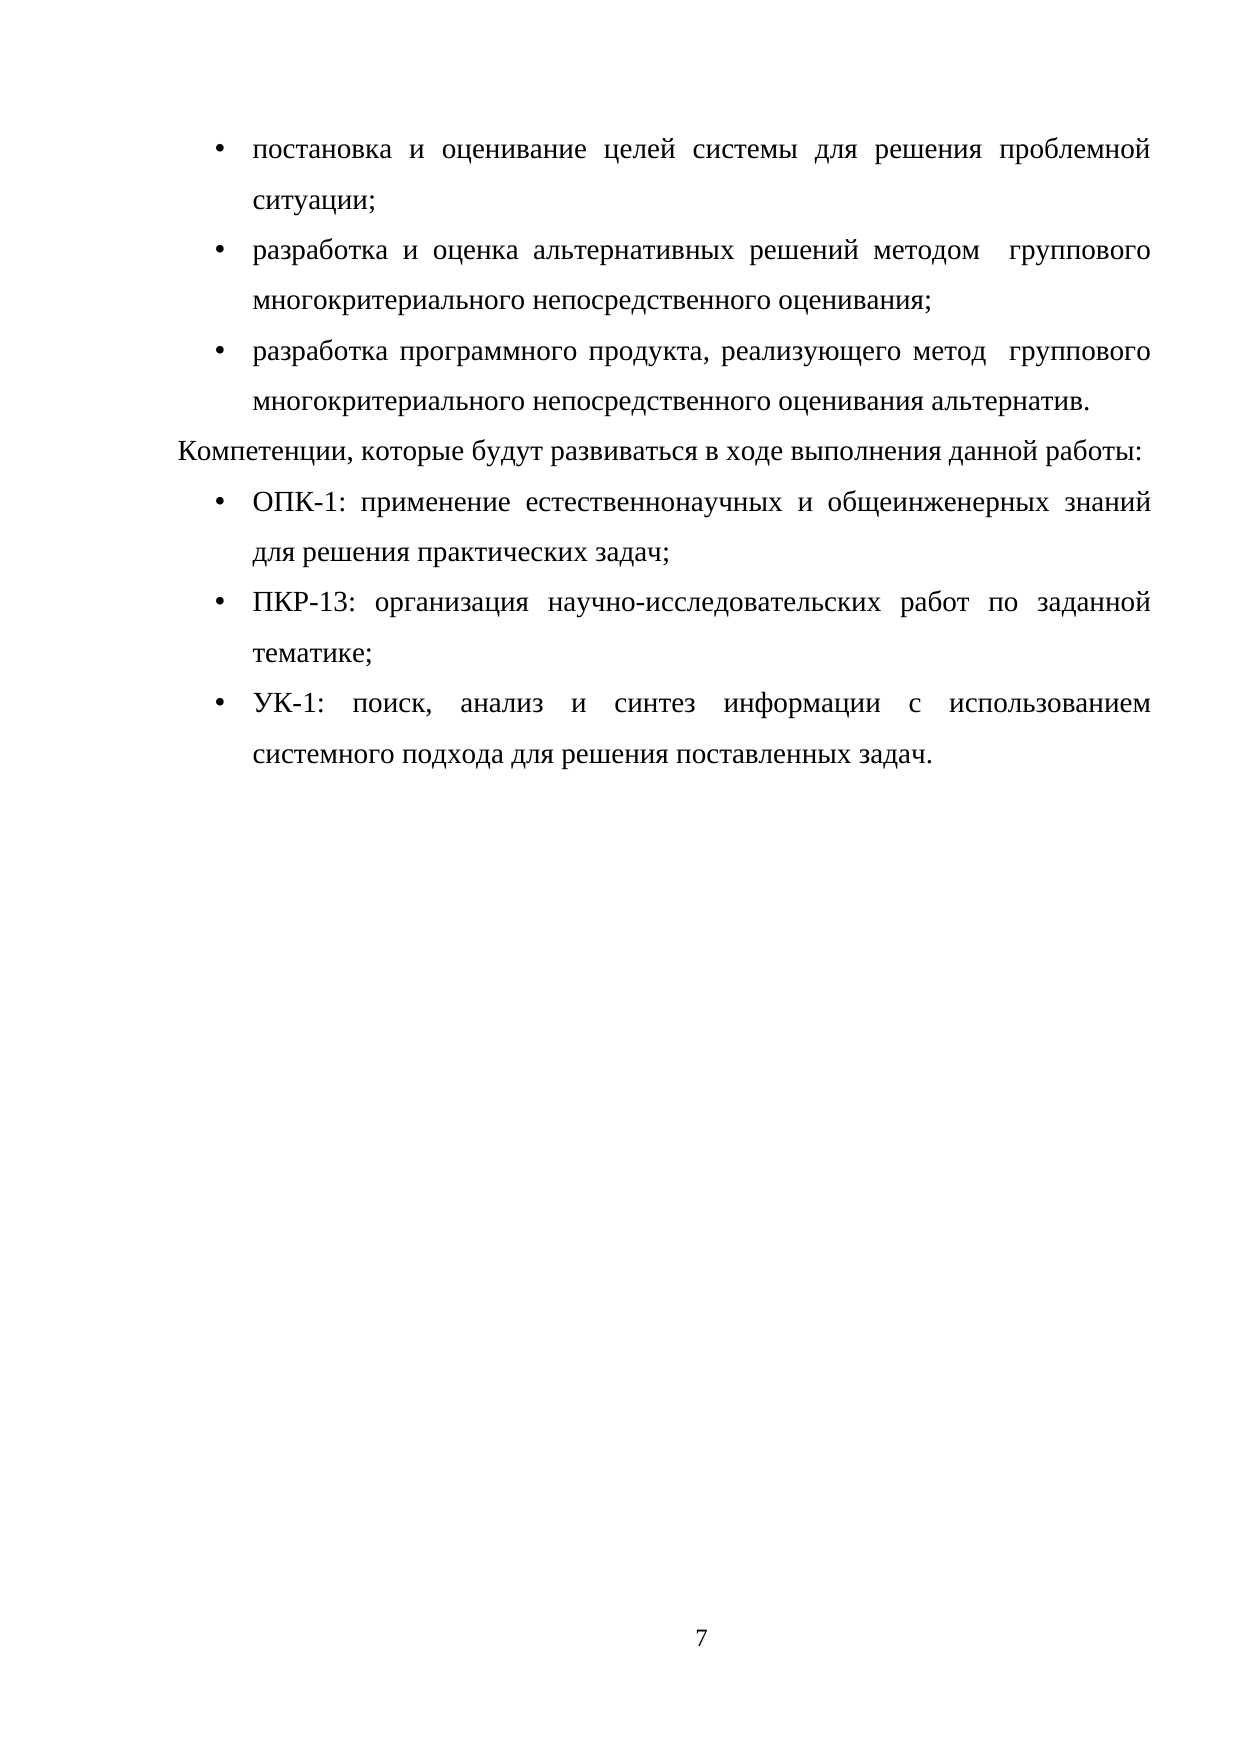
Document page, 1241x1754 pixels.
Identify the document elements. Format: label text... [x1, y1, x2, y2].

list ПКР-13: организация научно-исследовательских работ по заданной тематике; [215, 584, 1152, 668]
list УК-1: поиск, анализ и синтез информации с использованием системного подхода для решения поставленных задач. [215, 685, 1152, 769]
list постановка и оценивание целей системы для решения проблемной ситуации; [215, 131, 1152, 215]
list разработка программного продукта, реализующего метод группового многокритериального непосредственного оценивания альтернатив. [215, 333, 1152, 417]
text Компетенции, которые будут развиваться в ходе выполнения данной работы: [177, 433, 1152, 467]
list ОПК-1: применение естественнонаучных и общеинженерных знаний для решения практических задач; [215, 484, 1152, 568]
list разработка и оценка альтернативных решений методом группового многокритериального непосредственного оценивания; [215, 232, 1152, 316]
